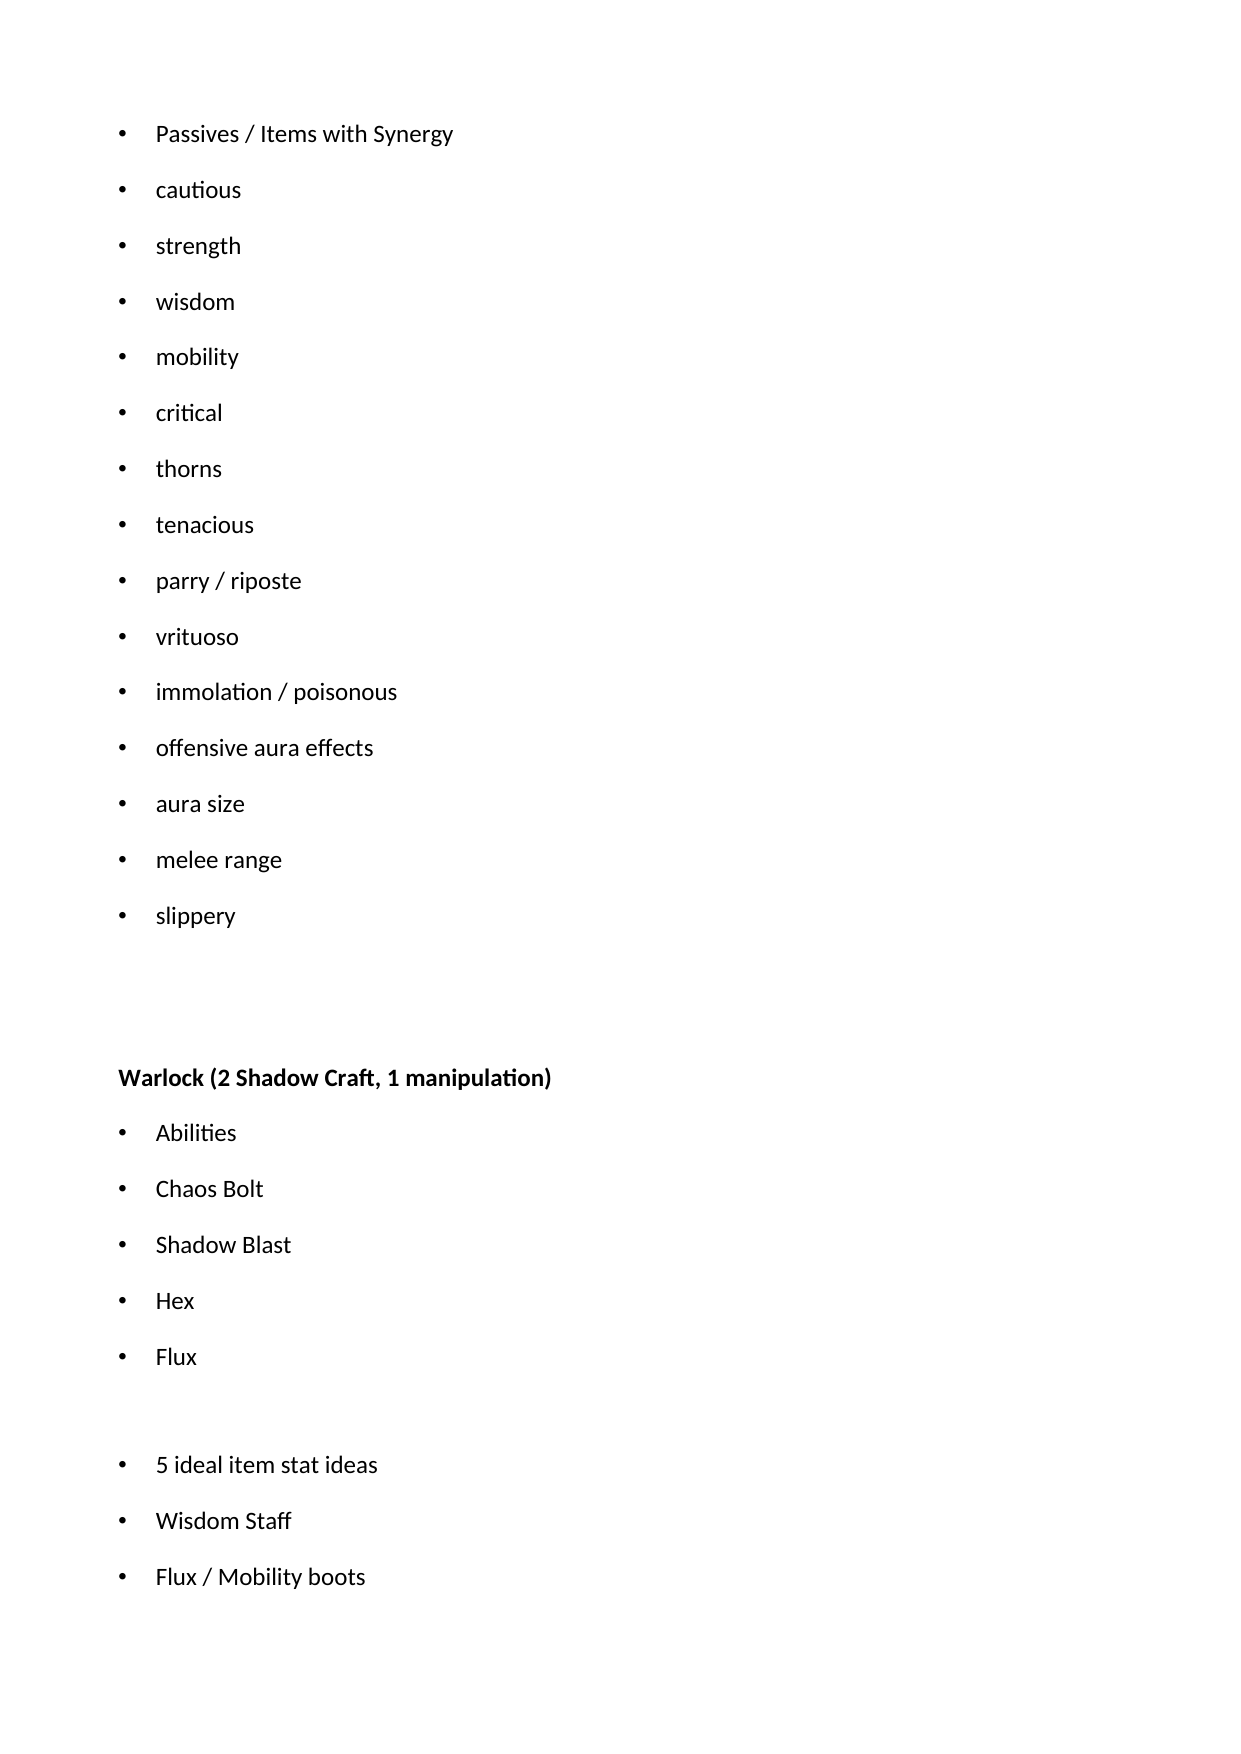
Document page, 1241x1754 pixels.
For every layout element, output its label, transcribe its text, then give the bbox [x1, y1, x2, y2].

list Wisdom Staff [81, 1506, 1122, 1536]
list offensive aura effects [81, 732, 1122, 763]
list Flux / Mobility boots [81, 1561, 1122, 1592]
list thorns [81, 453, 1122, 484]
list Hex [81, 1285, 1122, 1316]
list Shadow Blast [81, 1229, 1122, 1260]
list immolation / poisonous [81, 676, 1122, 707]
list parry / riposte [81, 565, 1122, 595]
list Chaos Bolt [81, 1173, 1122, 1204]
list wisdom [81, 286, 1122, 316]
list cautious [81, 174, 1122, 204]
list 5 ideal item stat ideas [81, 1450, 1122, 1480]
list Passives / Items with Synergy [81, 118, 1122, 149]
list Flux [81, 1341, 1122, 1371]
list tenacious [81, 509, 1122, 539]
list strength [81, 230, 1122, 260]
text Warlock (2 Shadow Craft, 1 manipulation) [118, 1062, 1122, 1092]
list aura size [81, 788, 1122, 819]
list Abilities [81, 1117, 1122, 1148]
list vrituoso [81, 621, 1122, 651]
list critical [81, 397, 1122, 428]
list mobility [81, 341, 1122, 372]
list melee range [81, 844, 1122, 874]
list slippery [81, 900, 1122, 930]
